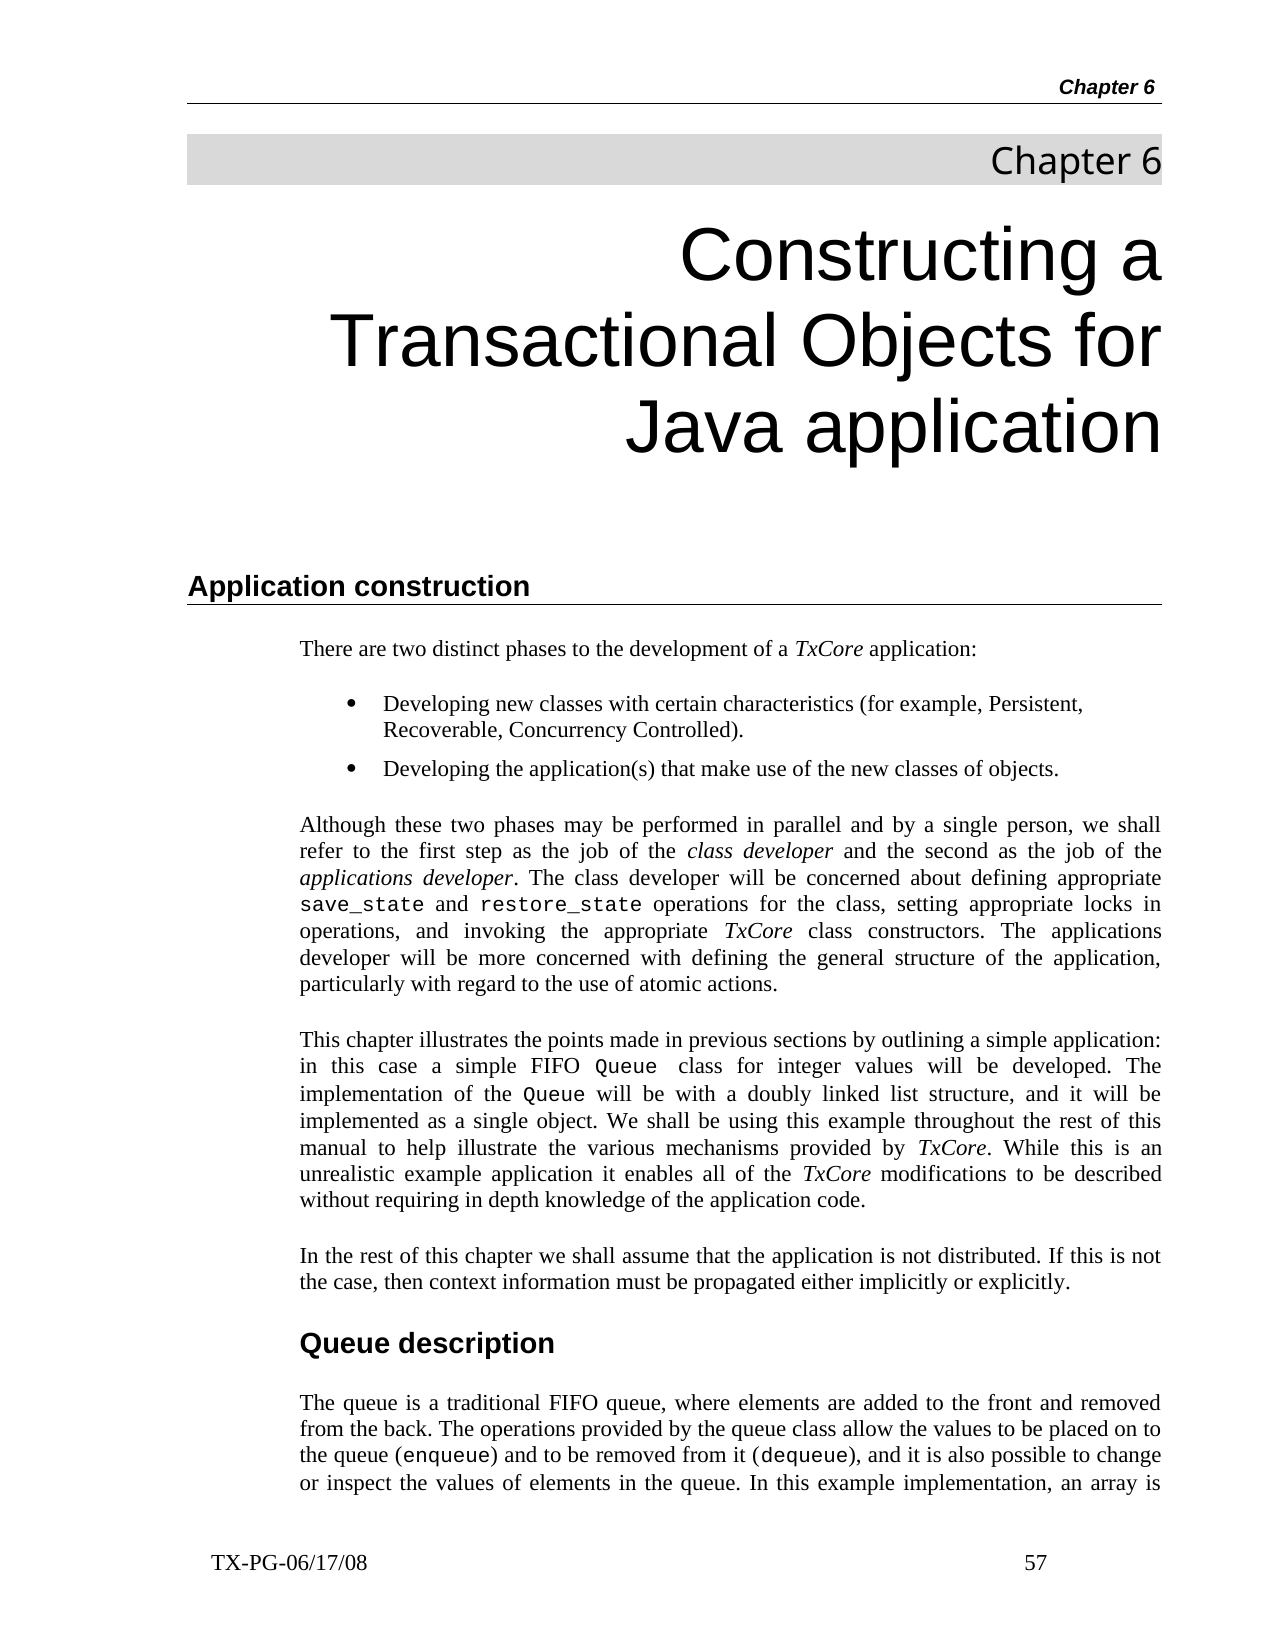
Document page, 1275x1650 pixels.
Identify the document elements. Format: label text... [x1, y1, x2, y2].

title Constructing a Transactional Objects for Java application [302, 210, 1162, 469]
text Although these two phases may be performed in parallel and by a single person, we shall refer to the first step as the job of the class developer and the second as the job of the applications developer. The class developer will be concerned about defining appropriate save_state and restore_state operations for the class, setting appropriate locks in operations, and invoking the appropriate TxCore class constructors. The applications developer will be more concerned with defining the general structure of the application, particularly with regard to the use of atomic actions. [299, 811, 1162, 997]
text There are two distinct phases to the development of a TxCore application: [299, 634, 1162, 661]
list Developing new classes with certain characteristics (for example, Persistent, Recoverable, Concurrency Controlled). [347, 690, 1162, 743]
subtitle Application construction [187, 569, 1162, 604]
text This chapter illustrates the points made in previous sections by outlining a simple application: in this case a simple FIFO Queue class for integer values will be developed. The implementation of the Queue will be with a doubly linked list structure, and it will be implemented as a single object. We shall be using this example throughout the rest of this manual to help illustrate the various mechanisms provided by TxCore. While this is an unrealistic example application it enables all of the TxCore modifications to be described without requiring in depth knowledge of the application code. [299, 1026, 1162, 1213]
text In the rest of this chapter we shall assume that the application is not distributed. If this is not the case, then context information must be propagated either implicitly or explicitly. [299, 1242, 1162, 1294]
subtitle Queue description [299, 1326, 1162, 1359]
text The queue is a traditional FIFO queue, where elements are added to the front and removed from the back. The operations provided by the queue class allow the values to be placed on to the queue (enqueue) and to be removed from it (dequeue), and it is also possible to change or inspect the values of elements in the queue. In this example implementation, an array is [299, 1388, 1162, 1495]
list Developing the application(s) that make use of the new classes of objects. [347, 755, 1162, 782]
